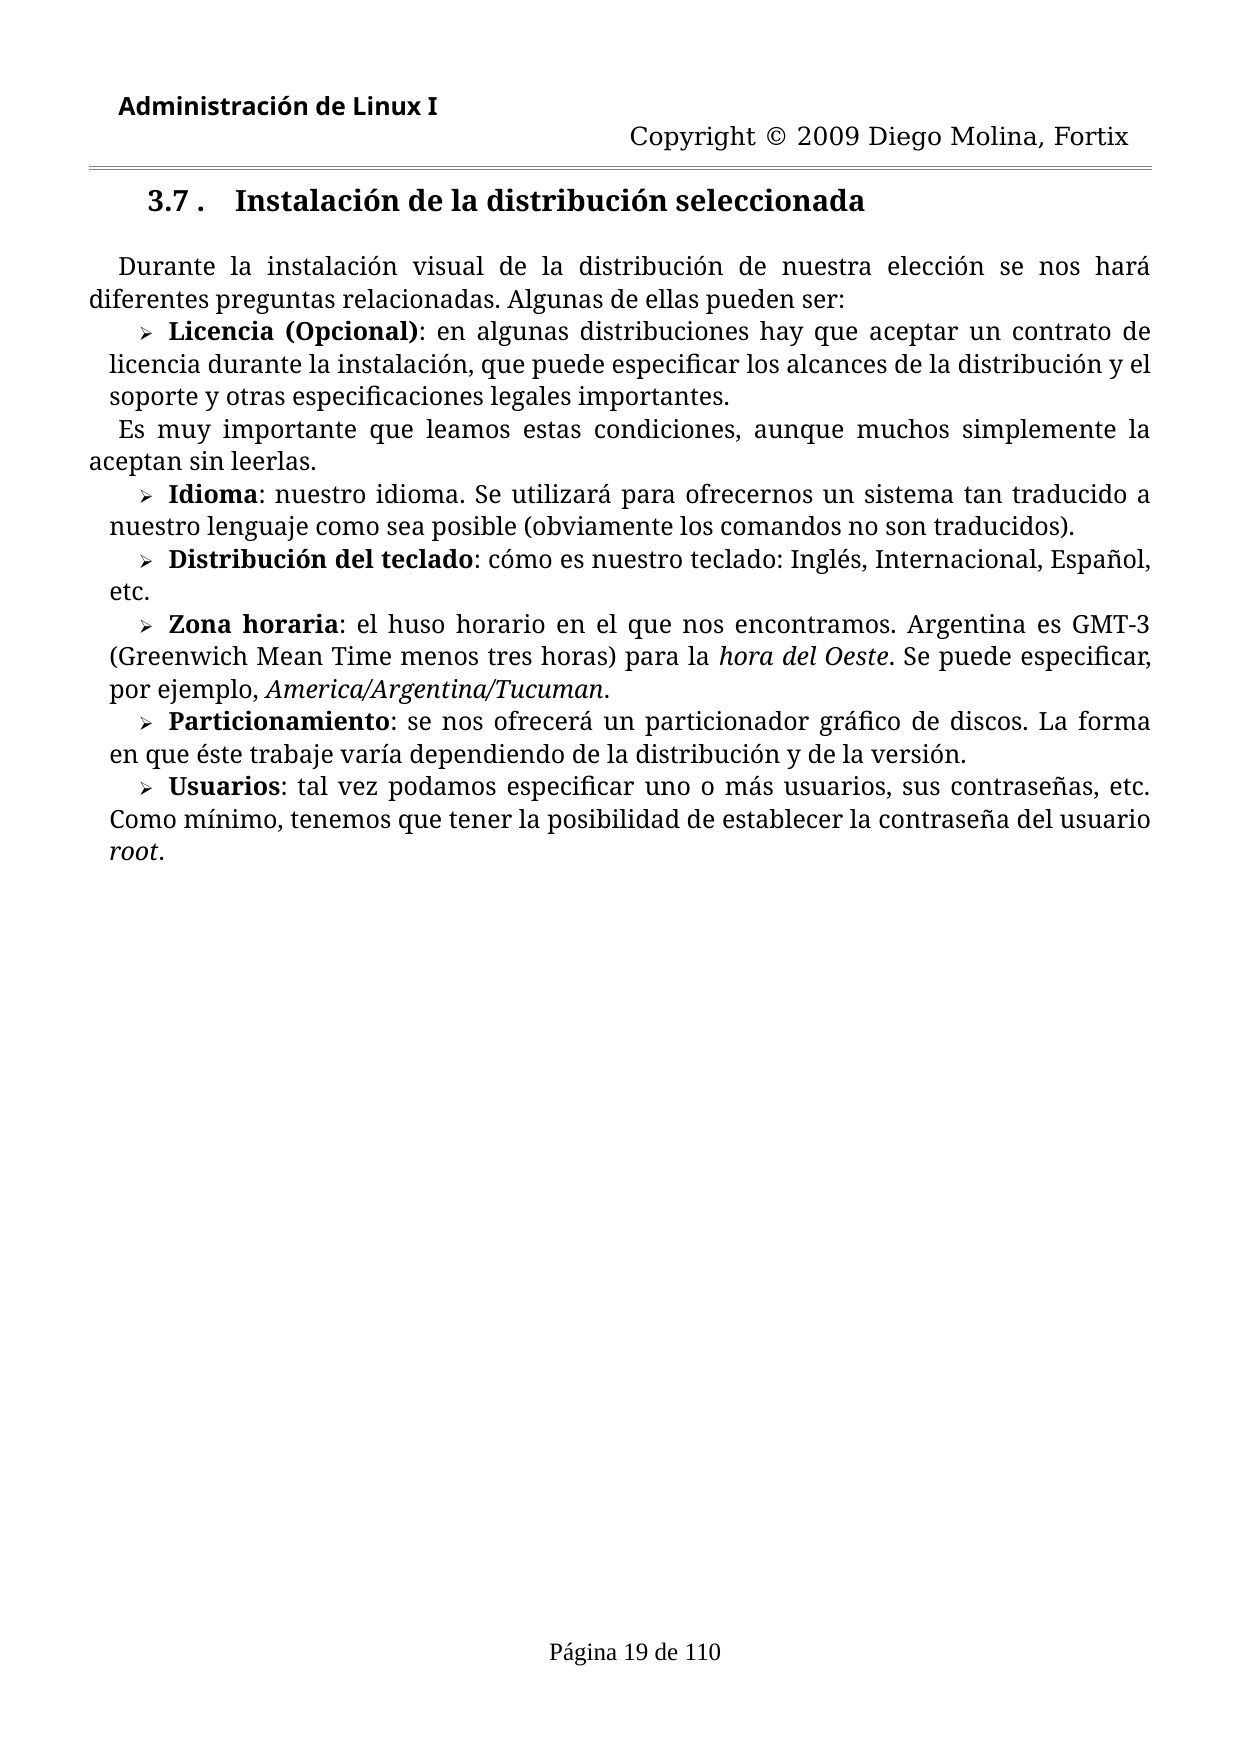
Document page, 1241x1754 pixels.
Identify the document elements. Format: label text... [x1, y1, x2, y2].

list Particionamiento: se nos ofrecerá un particionador gráfico de discos. La forma en que éste trabaje varía dependiendo de la distribución y de la versión. [88, 705, 1152, 770]
text Durante la instalación visual de la distribución de nuestra elección se nos hará diferentes preguntas relacionadas. Algunas de ellas pueden ser: [88, 250, 1152, 315]
list Usuarios: tal vez podamos especificar uno o más usuarios, sus contraseñas, etc. Como mínimo, tenemos que tener la posibilidad de establecer la contraseña del usuario root. [88, 770, 1152, 867]
list Zona horaria: el huso horario en el que nos encontramos. Argentina es GMT-3 (Greenwich Mean Time menos tres horas) para la hora del Oeste. Se puede especificar, por ejemplo, America/Argentina/Tucuman. [88, 607, 1152, 705]
list Idioma: nuestro idioma. Se utilizará para ofrecernos un sistema tan traducido a nuestro lenguaje como sea posible (obviamente los comandos no son traducidos). [88, 477, 1152, 542]
text Es muy importante que leamos estas condiciones, aunque muchos simplemente la aceptan sin leerlas. [88, 412, 1152, 477]
list Distribución del teclado: cómo es nuestro teclado: Inglés, Internacional, Español, etc. [88, 542, 1152, 607]
list Licencia (Opcional): en algunas distribuciones hay que aceptar un contrato de licencia durante la instalación, que puede especificar los alcances de la distribución y el soporte y otras especificaciones legales importantes. [88, 315, 1152, 412]
subtitle Instalación de la distribución seleccionada [88, 181, 1152, 220]
